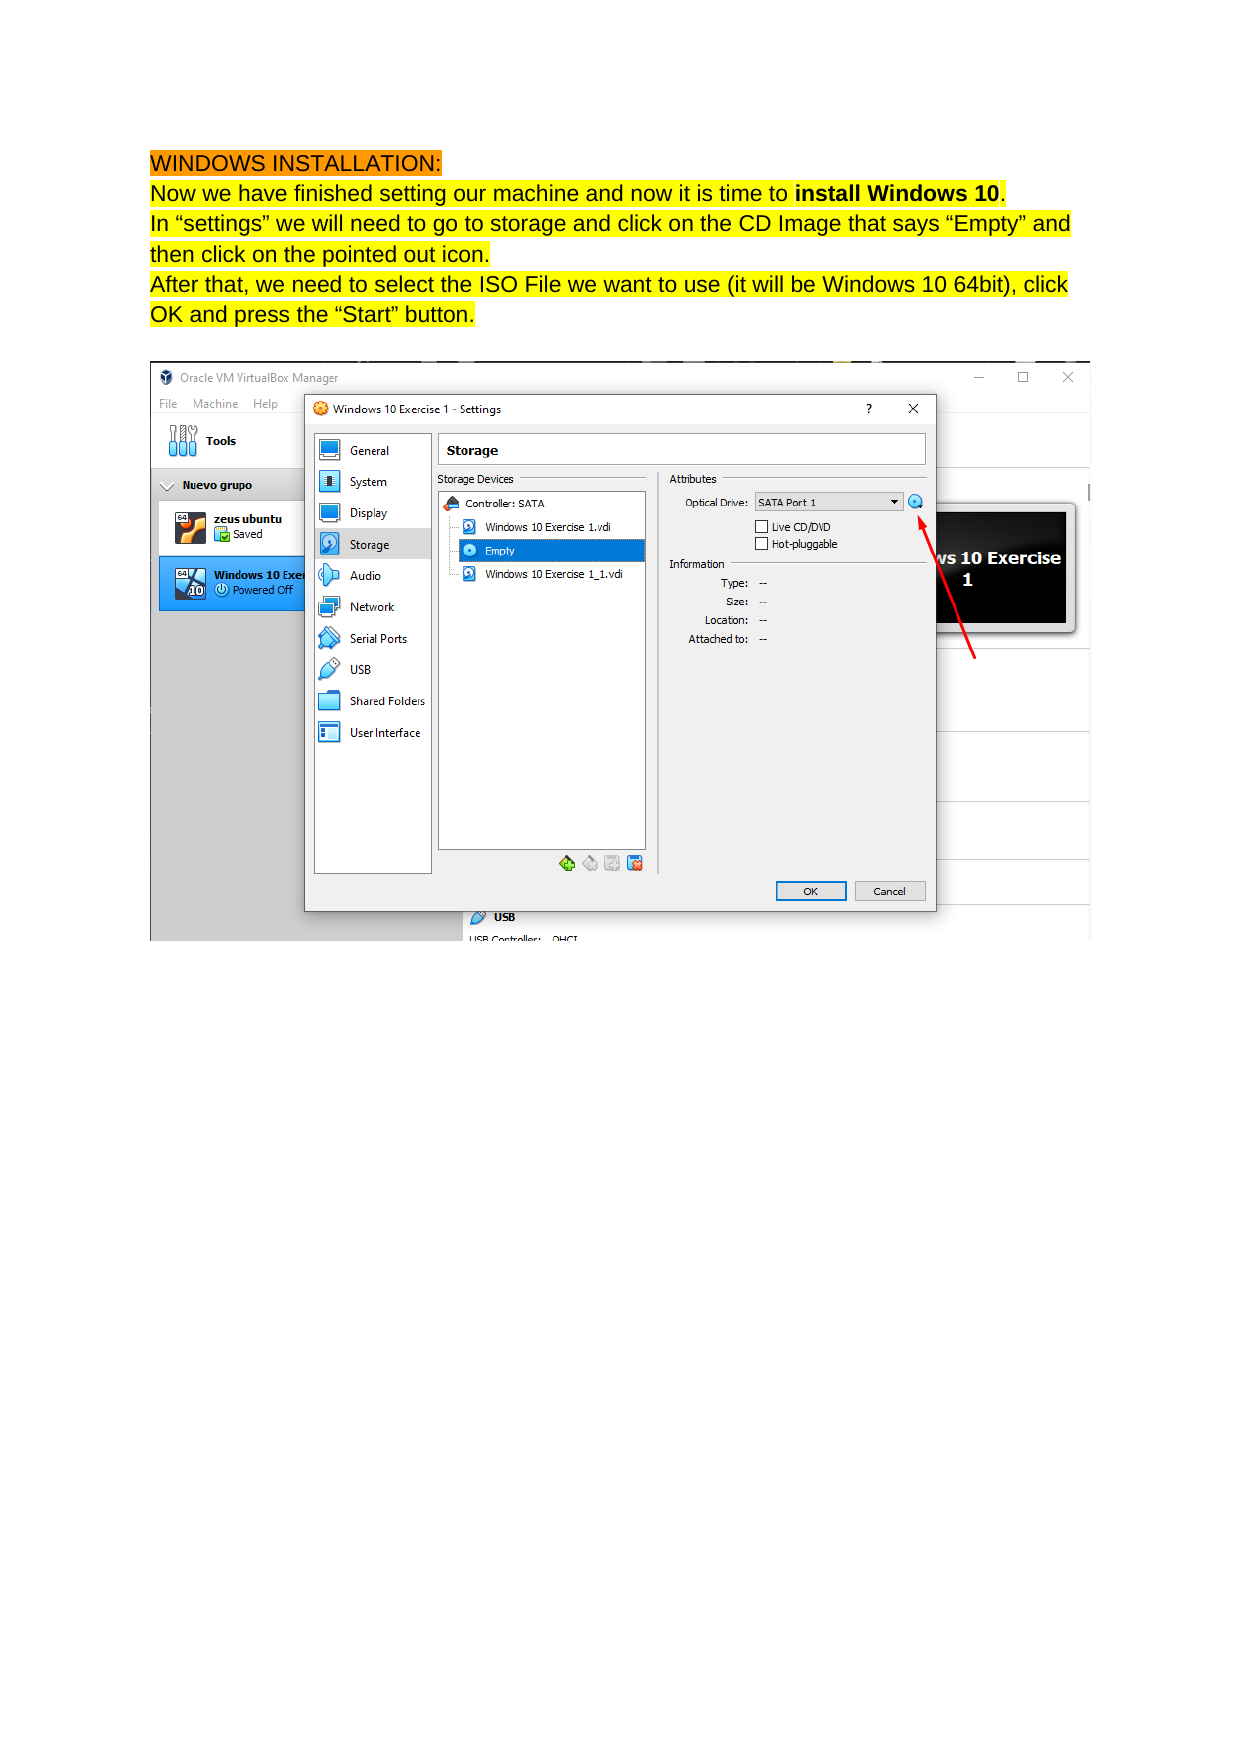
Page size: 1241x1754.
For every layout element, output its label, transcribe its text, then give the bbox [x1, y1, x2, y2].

picture [150, 361, 1091, 941]
text WINDOWS INSTALLATION: [150, 150, 1090, 176]
text Now we have finished setting our machine and now it is time to install Windows 10. [150, 180, 1090, 207]
text After that, we need to select the ISO File we want to use (it will be Windows 10 64bit), click OK and press the “Start” button. [150, 271, 1090, 327]
text In “settings” we will need to go to storage and click on the CD Image that says “Empty” and then click on the pointed out icon. [150, 210, 1090, 267]
